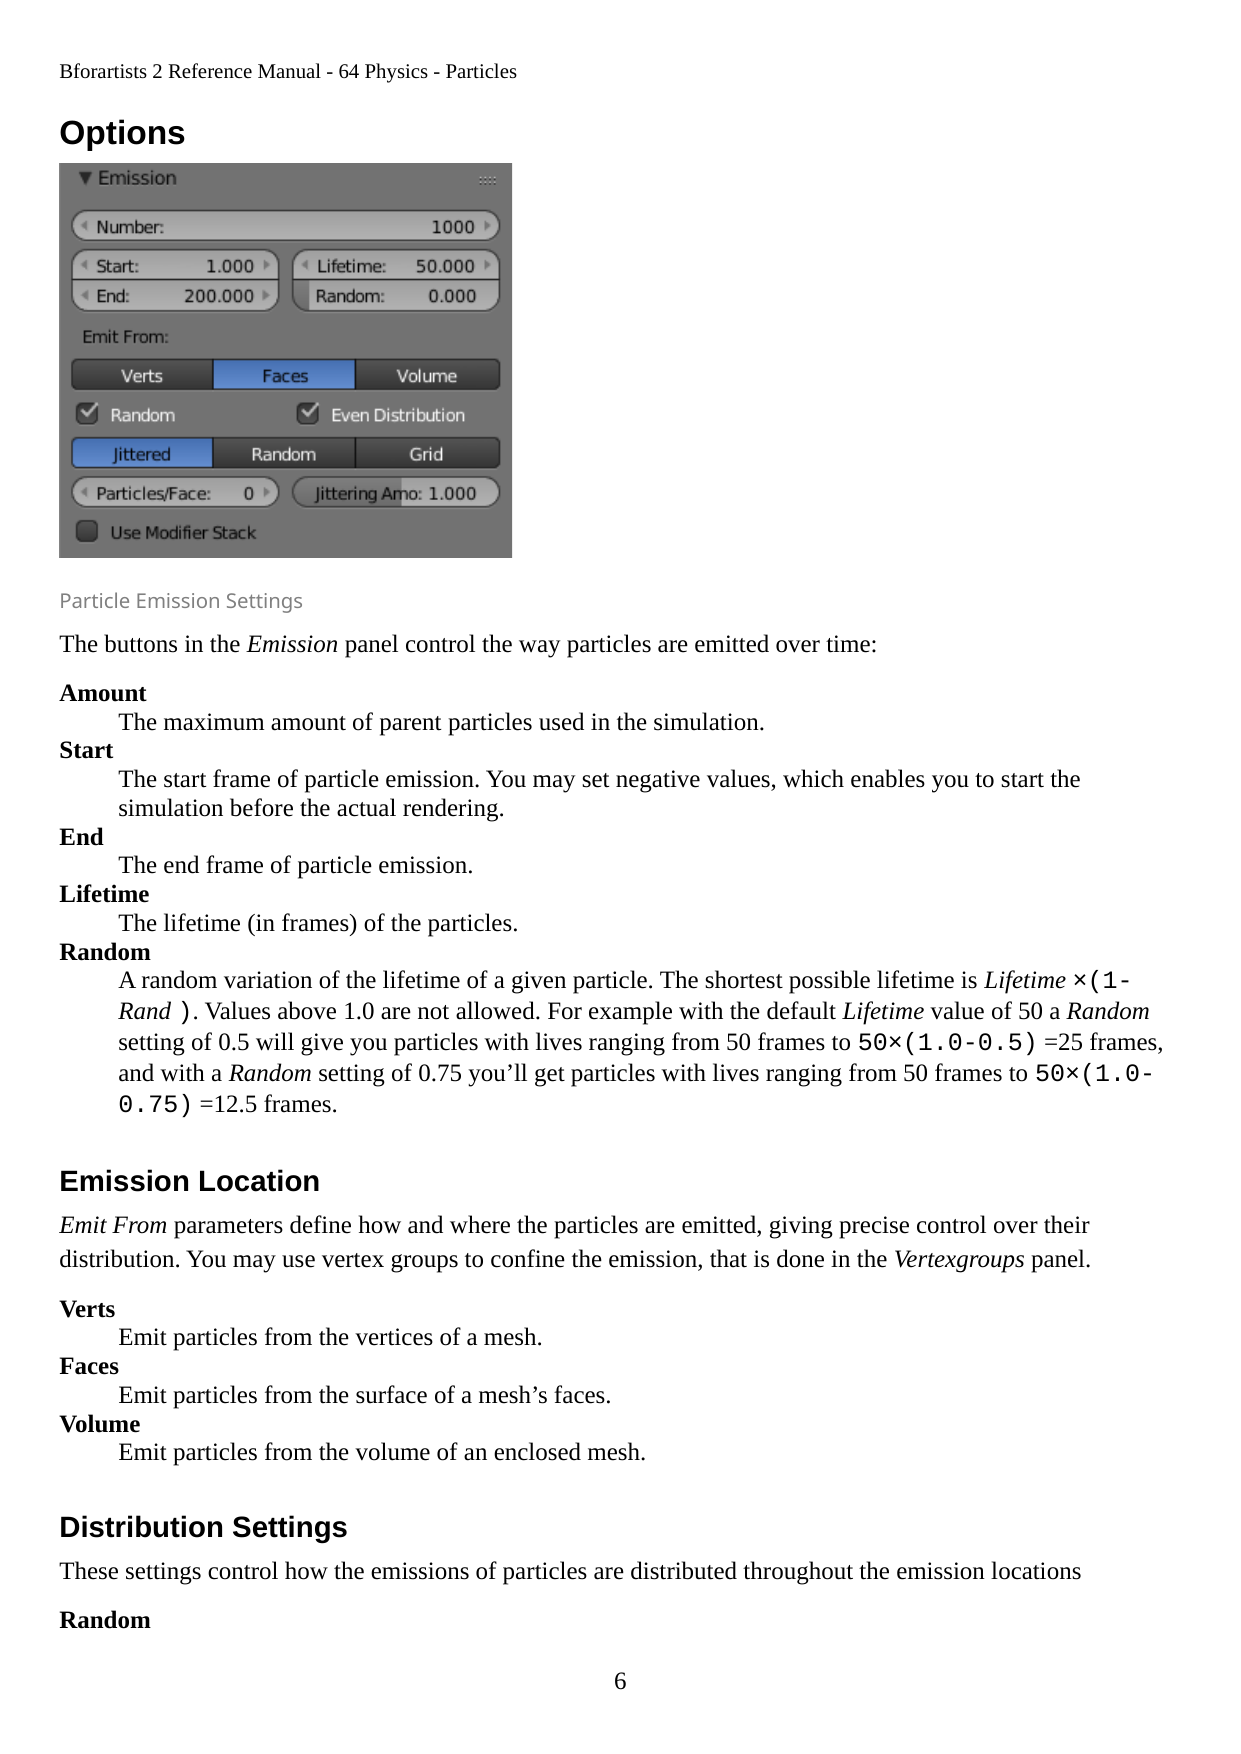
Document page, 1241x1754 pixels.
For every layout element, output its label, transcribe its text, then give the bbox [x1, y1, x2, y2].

list The end frame of particle emission. [118, 851, 1181, 879]
text Particle Emission Settings [59, 583, 1181, 614]
text The buttons in the Emission panel control the way particles are emitted over time: [59, 629, 1181, 658]
subtitle Lifetime [59, 879, 1181, 908]
list Emit particles from the volume of an enclosed mesh. [118, 1437, 1181, 1466]
subtitle Start [59, 736, 1181, 764]
list Emit particles from the surface of a mesh’s faces. [118, 1380, 1181, 1409]
list The start frame of particle emission. You may set negative values, which enables you to start the simulation before the actual rendering. [118, 764, 1181, 822]
text These settings control how the emissions of particles are distributed throughout the emission locations [59, 1556, 1181, 1585]
subtitle Amount [59, 678, 1181, 707]
subtitle Volume [59, 1409, 1181, 1437]
subtitle Emission Location [59, 1164, 1181, 1198]
subtitle Options [59, 113, 1181, 151]
subtitle Distribution Settings [59, 1510, 1181, 1544]
subtitle Faces [59, 1351, 1181, 1380]
list Emit particles from the vertices of a mesh. [118, 1322, 1181, 1351]
list A random variation of the lifetime of a given particle. The shortest possible lifetime is Lifetime ×(1- Rand ). Values above 1.0 are not allowed. For example with the default Lifetime value of 50 a Random setting of 0.5 will give you particles with lives ranging from 50 frames to 50×(1.0-0.5) =25 frames, and with a Random setting of 0.75 you’ll get particles with lives ranging from 50 frames to 50×(1.0-0.75) =12.5 frames. [118, 966, 1181, 1120]
subtitle Random [59, 1606, 1181, 1634]
picture [59, 163, 513, 558]
subtitle End [59, 822, 1181, 851]
list The lifetime (in frames) of the particles. [118, 908, 1181, 937]
text Emit From parameters define how and where the particles are emitted, giving precise control over their distribution. You may use vertex groups to confine the emission, that is done in the Vertexgroups panel. [59, 1210, 1181, 1273]
subtitle Verts [59, 1294, 1181, 1322]
list The maximum amount of parent particles used in the simulation. [118, 707, 1181, 736]
subtitle Random [59, 937, 1181, 966]
